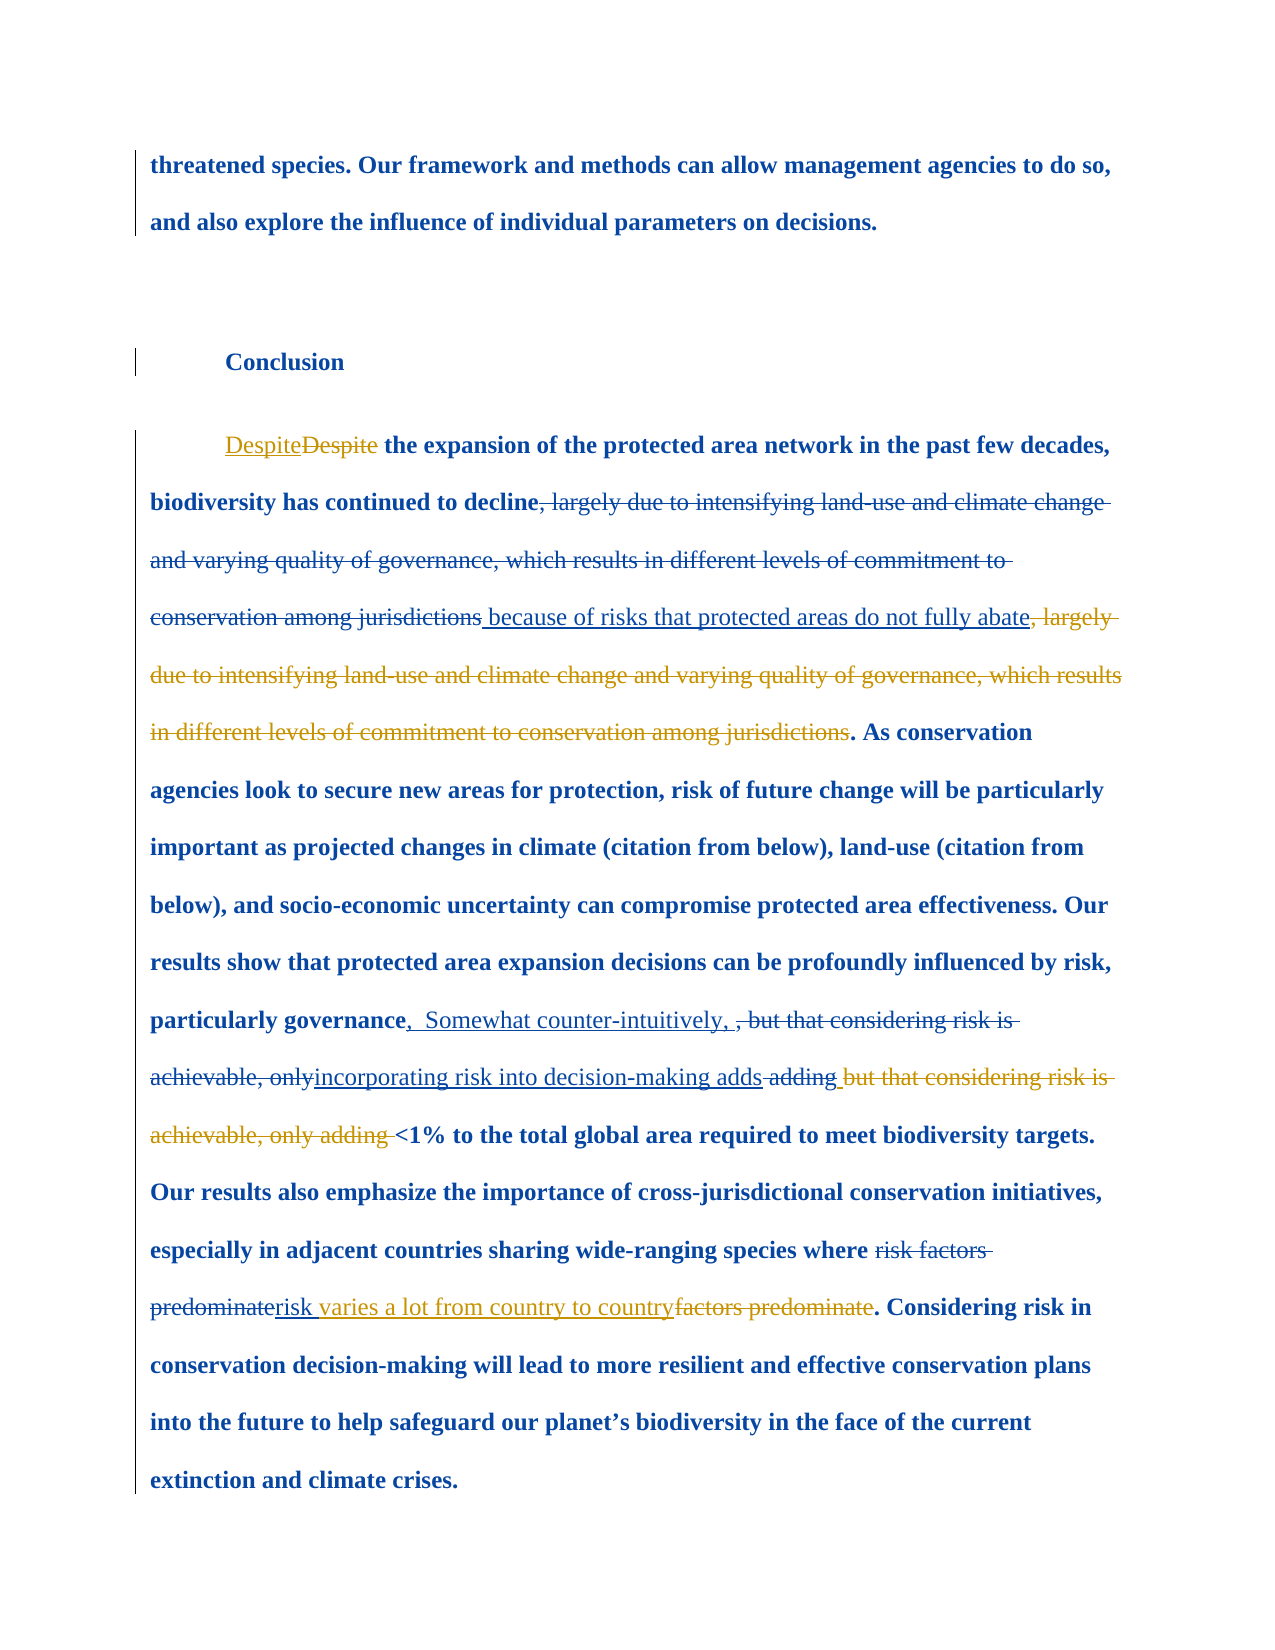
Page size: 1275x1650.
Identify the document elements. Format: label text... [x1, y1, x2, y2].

text Our framework is flexible, allowing conservation agencies looking to set priorities from the global to local scale and incorporate different metrics, examining the influence of each metric according to its perceived relative importance. Previous work has incorporated risk factors analogous to those we used, including governance [citations from above], climate change [citations from above] and land-use change [citations]. Yet, our results show that protected area expansion decisions can be profoundly influenced by all three risk factors. If data on risk alters the effectiveness of biodiversity protection are available and reasonably reliable, we argue that they should be used together to support decisions for resilient protected area networks. As an example, climate metrics such as disappearing climates might be relevant if the consideration is on small-ranged and threatened species. Our framework and methods can allow management agencies to do so, and also explore the influence of individual parameters on decisions. [150, 150, 1125, 236]
text Conclusion [150, 347, 1125, 376]
text Despite the expansion of the protected area network in the past few decades, biodiversity has continued to decline because of risks that protected areas do not fully abate. As conservation agencies look to secure new areas for protection, risk of future change will be particularly important as projected changes in climate (citation from below), land-use (citation from below), and socio-economic uncertainty can compromise protected area effectiveness. Our results show that protected area expansion decisions can be profoundly influenced by risk, particularly governance, Somewhat counter-intuitively, incorporating risk into decision-making adds <1% to the total global area required to meet biodiversity targets. Our results also emphasize the importance of cross-jurisdictional conservation initiatives, especially in adjacent countries sharing wide-ranging species where risk varies a lot from country to country. Considering risk in conservation decision-making will lead to more resilient and effective conservation plans into the future to help safeguard our planet’s biodiversity in the face of the current extinction and climate crises. [150, 430, 1125, 1494]
